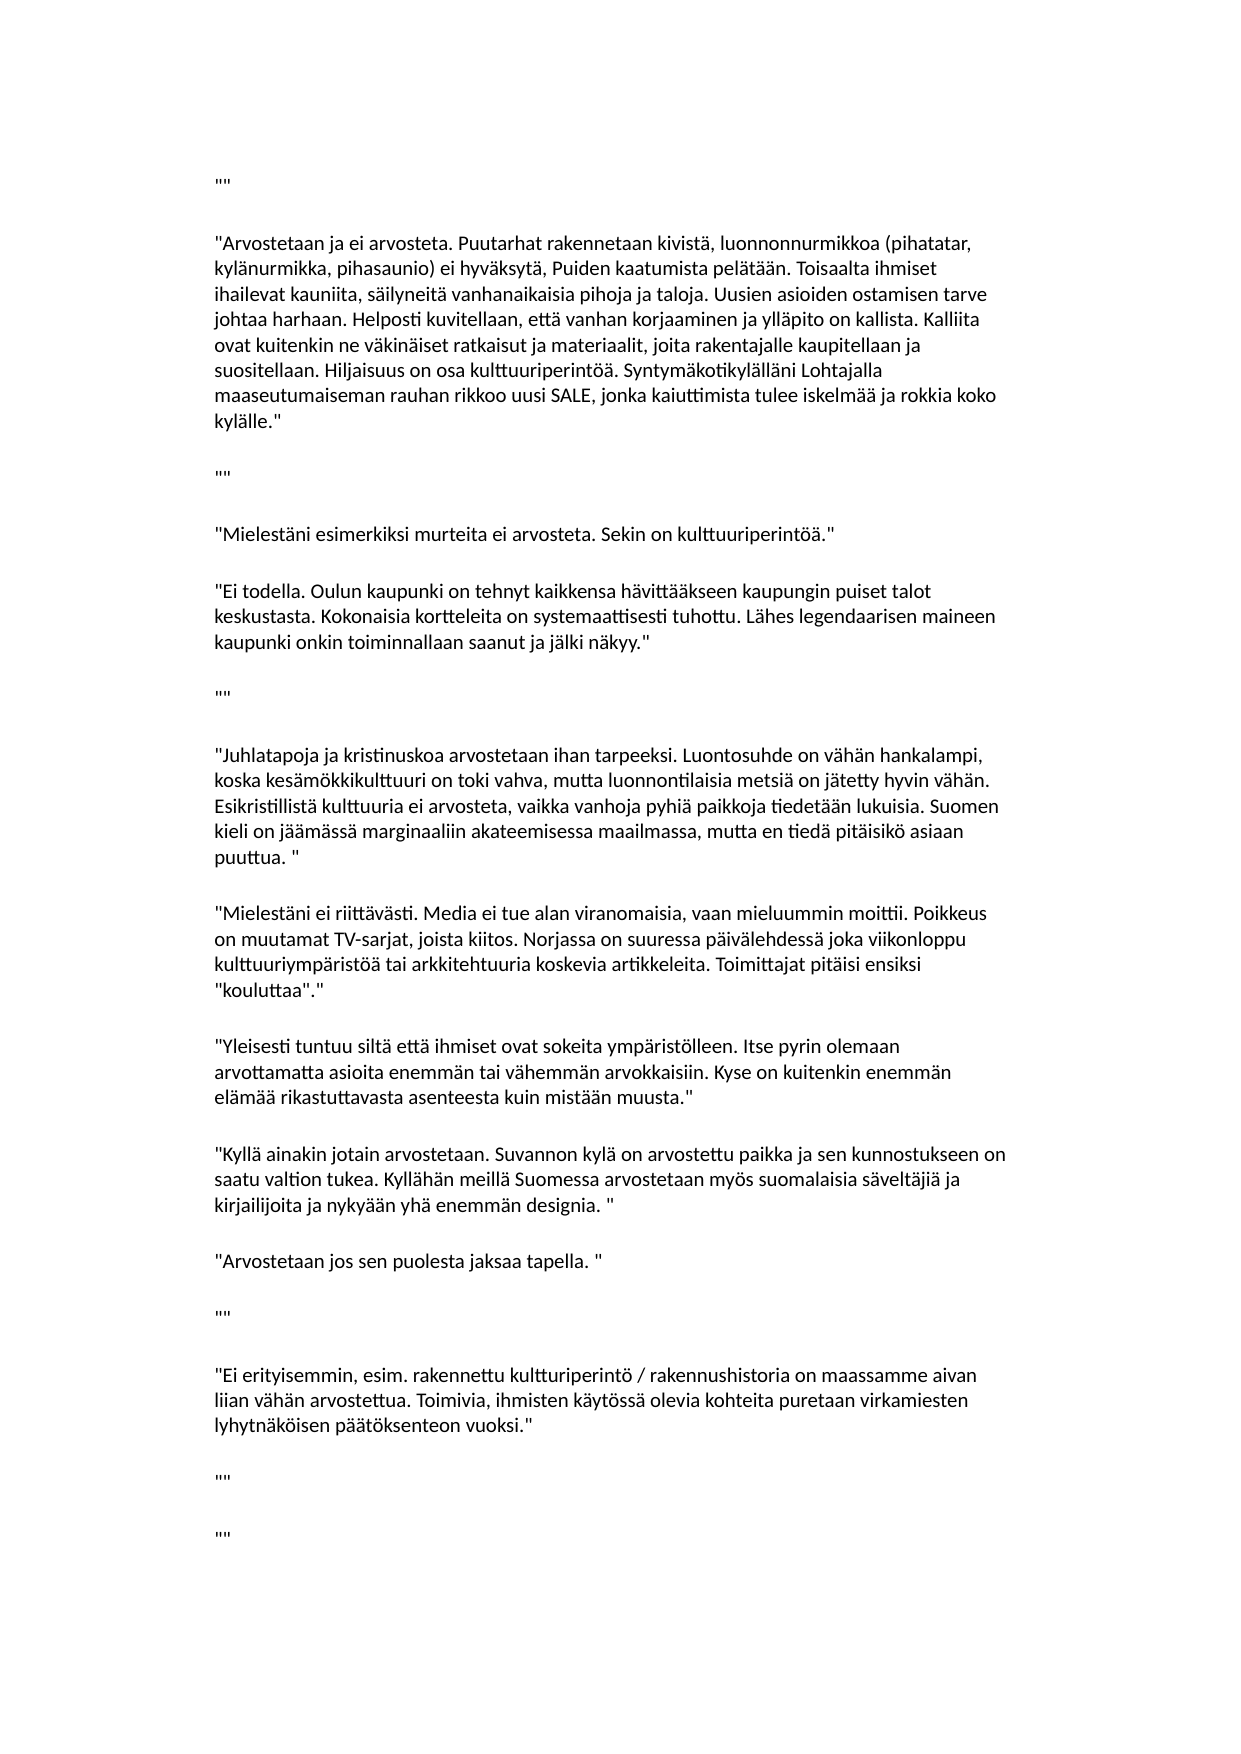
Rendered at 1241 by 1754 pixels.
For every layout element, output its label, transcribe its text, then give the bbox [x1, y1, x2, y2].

table_cell "" [214, 441, 1028, 498]
table_cell "" [214, 662, 1028, 719]
table_cell "Ei erityisemmin, esim. rakennettu kultturiperintö / rakennushistoria on maassamme aivan liian vähän arvostettua. Toimivia, ihmisten käytössä olevia kohteita puretaan virkamiesten lyhytnäköisen päätöksenteon vuoksi." [214, 1338, 1028, 1446]
table_cell "" [214, 1282, 1028, 1338]
table_cell "Yleisesti tuntuu siltä että ihmiset ovat sokeita ympäristölleen. Itse pyrin olemaan arvottamatta asioita enemmän tai vähemmän arvokkaisiin. Kyse on kuitenkin enemmän elämää rikastuttavasta asenteesta kuin mistään muusta." [214, 1010, 1028, 1117]
table_cell "" [214, 1503, 1028, 1559]
table_cell "Arvostetaan jos sen puolesta jaksaa tapella. " [214, 1225, 1028, 1282]
table_cell "Mielestäni esimerkiksi murteita ei arvosteta. Sekin on kulttuuriperintöä." [214, 498, 1028, 554]
table_cell "Juhlatapoja ja kristinuskoa arvostetaan ihan tarpeeksi. Luontosuhde on vähän hankalampi, koska kesämökkikulttuuri on toki vahva, mutta luonnontilaisia metsiä on jätetty hyvin vähän. Esikristillistä kulttuuria ei arvosteta, vaikka vanhoja pyhiä paikkoja tiedetään lukuisia. Suomen kieli on jäämässä marginaaliin akateemisessa maailmassa, mutta en tiedä pitäisikö asiaan puuttua. " [214, 719, 1028, 877]
table_cell "" [214, 1446, 1028, 1502]
table_cell "Ei todella. Oulun kaupunki on tehnyt kaikkensa hävittääkseen kaupungin puiset talot keskustasta. Kokonaisia kortteleita on systemaattisesti tuhottu. Lähes legendaarisen maineen kaupunki onkin toiminnallaan saanut ja jälki näkyy." [214, 555, 1028, 662]
table_cell "" [214, 150, 1028, 207]
table_cell "Arvostetaan ja ei arvosteta. Puutarhat rakennetaan kivistä, luonnonnurmikkoa (pihatatar, kylänurmikka, pihasaunio) ei hyväksytä, Puiden kaatumista pelätään. Toisaalta ihmiset ihailevat kauniita, säilyneitä vanhanaikaisia pihoja ja taloja. Uusien asioiden ostamisen tarve johtaa harhaan. Helposti kuvitellaan, että vanhan korjaaminen ja ylläpito on kallista. Kalliita ovat kuitenkin ne väkinäiset ratkaisut ja materiaalit, joita rakentajalle kaupitellaan ja suositellaan. Hiljaisuus on osa kulttuuriperintöä. Syntymäkotikylälläni Lohtajalla maaseutumaiseman rauhan rikkoo uusi SALE, jonka kaiuttimista tulee iskelmää ja rokkia koko kylälle." [214, 207, 1028, 441]
table_cell "Mielestäni ei riittävästi. Media ei tue alan viranomaisia, vaan mieluummin moittii. Poikkeus on muutamat TV-sarjat, joista kiitos. Norjassa on suuressa päivälehdessä joka viikonloppu kulttuuriympäristöä tai arkkitehtuuria koskevia artikkeleita. Toimittajat pitäisi ensiksi "kouluttaa"." [214, 877, 1028, 1010]
table_cell "Kyllä ainakin jotain arvostetaan. Suvannon kylä on arvostettu paikka ja sen kunnostukseen on saatu valtion tukea. Kyllähän meillä Suomessa arvostetaan myös suomalaisia säveltäjiä ja kirjailijoita ja nykyään yhä enemmän designia. " [214, 1118, 1028, 1225]
